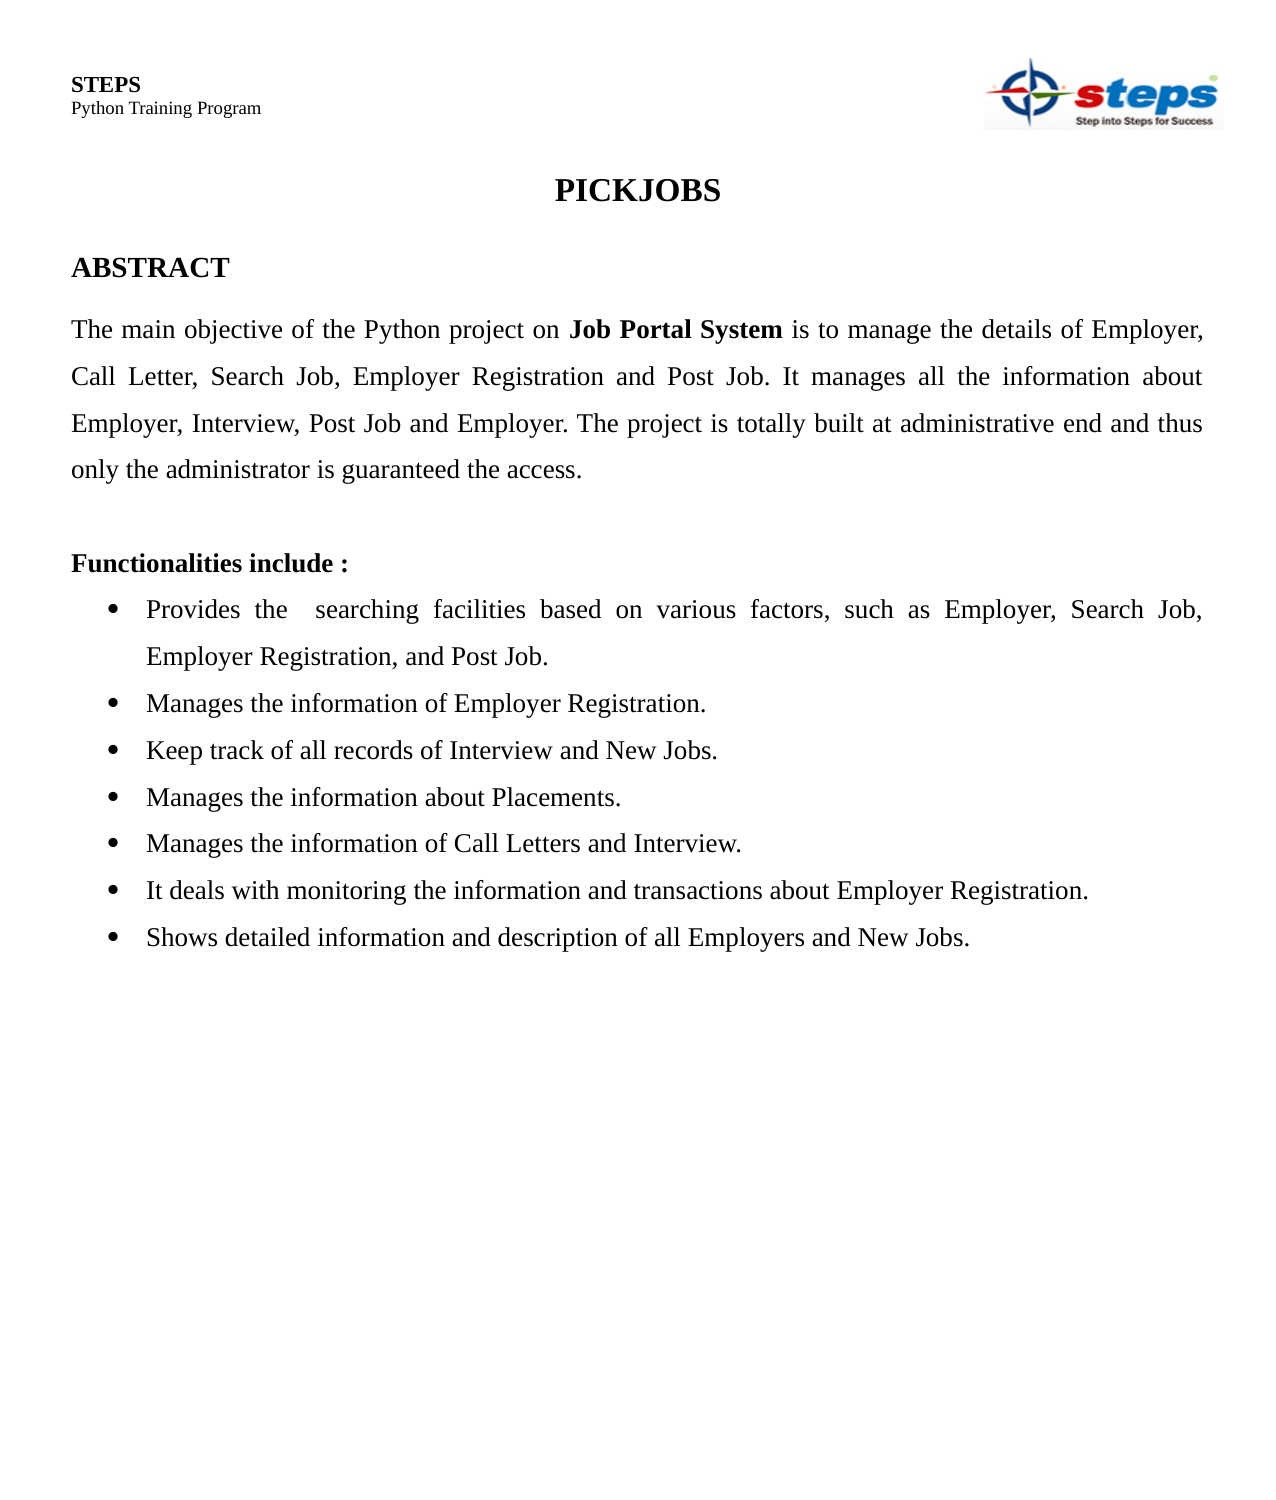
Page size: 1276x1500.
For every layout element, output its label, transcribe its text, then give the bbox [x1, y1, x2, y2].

text The main objective of the Python project on Job Portal System is to manage the details of Employer, Call Letter, Search Job, Employer Registration and Post Job. It manages all the information about Employer, Interview, Post Job and Employer. The project is totally built at administrative end and thus only the administrator is guaranteed the access. [71, 313, 1205, 485]
text ABSTRACT [71, 246, 1205, 285]
picture [982, 58, 1224, 130]
list Keep track of all records of Interview and New Jobs. [108, 734, 1205, 765]
list It deals with monitoring the information and transactions about Employer Registration. [108, 874, 1205, 906]
list Manages the information of Employer Registration. [108, 687, 1205, 718]
list Provides the searching facilities based on various factors, such as Employer, Search Job, Employer Registration, and Post Job. [108, 593, 1205, 671]
list Manages the information about Placements. [108, 781, 1205, 812]
text Functionalities include : [71, 547, 1205, 578]
list Shows detailed information and description of all Employers and New Jobs. [108, 921, 1205, 953]
list Manages the information of Call Letters and Interview. [108, 828, 1205, 859]
text PICKJOBS [71, 170, 1205, 208]
